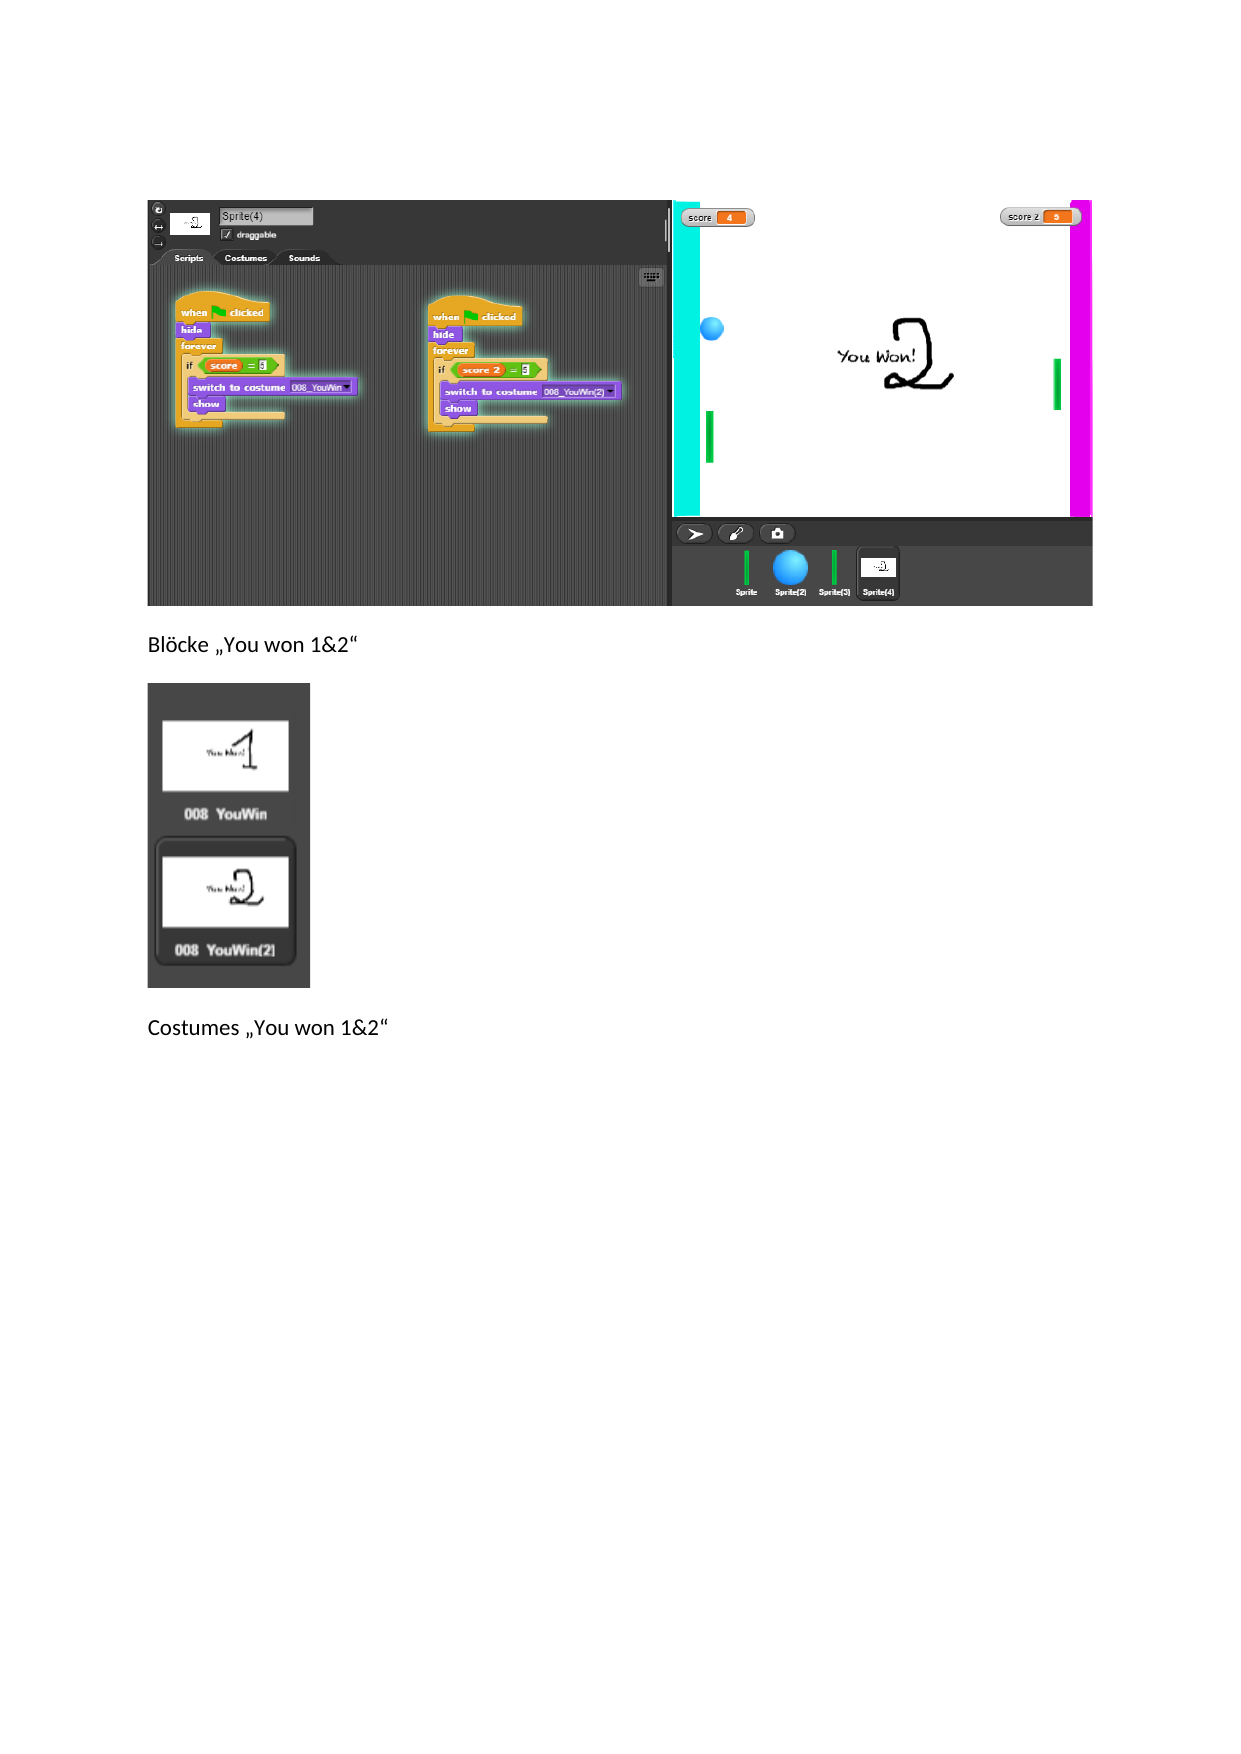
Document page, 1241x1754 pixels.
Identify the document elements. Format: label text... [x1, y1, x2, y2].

text Blöcke „You won 1&2“ [148, 630, 1093, 658]
text Costumes „You won 1&2“ [148, 1013, 1093, 1041]
